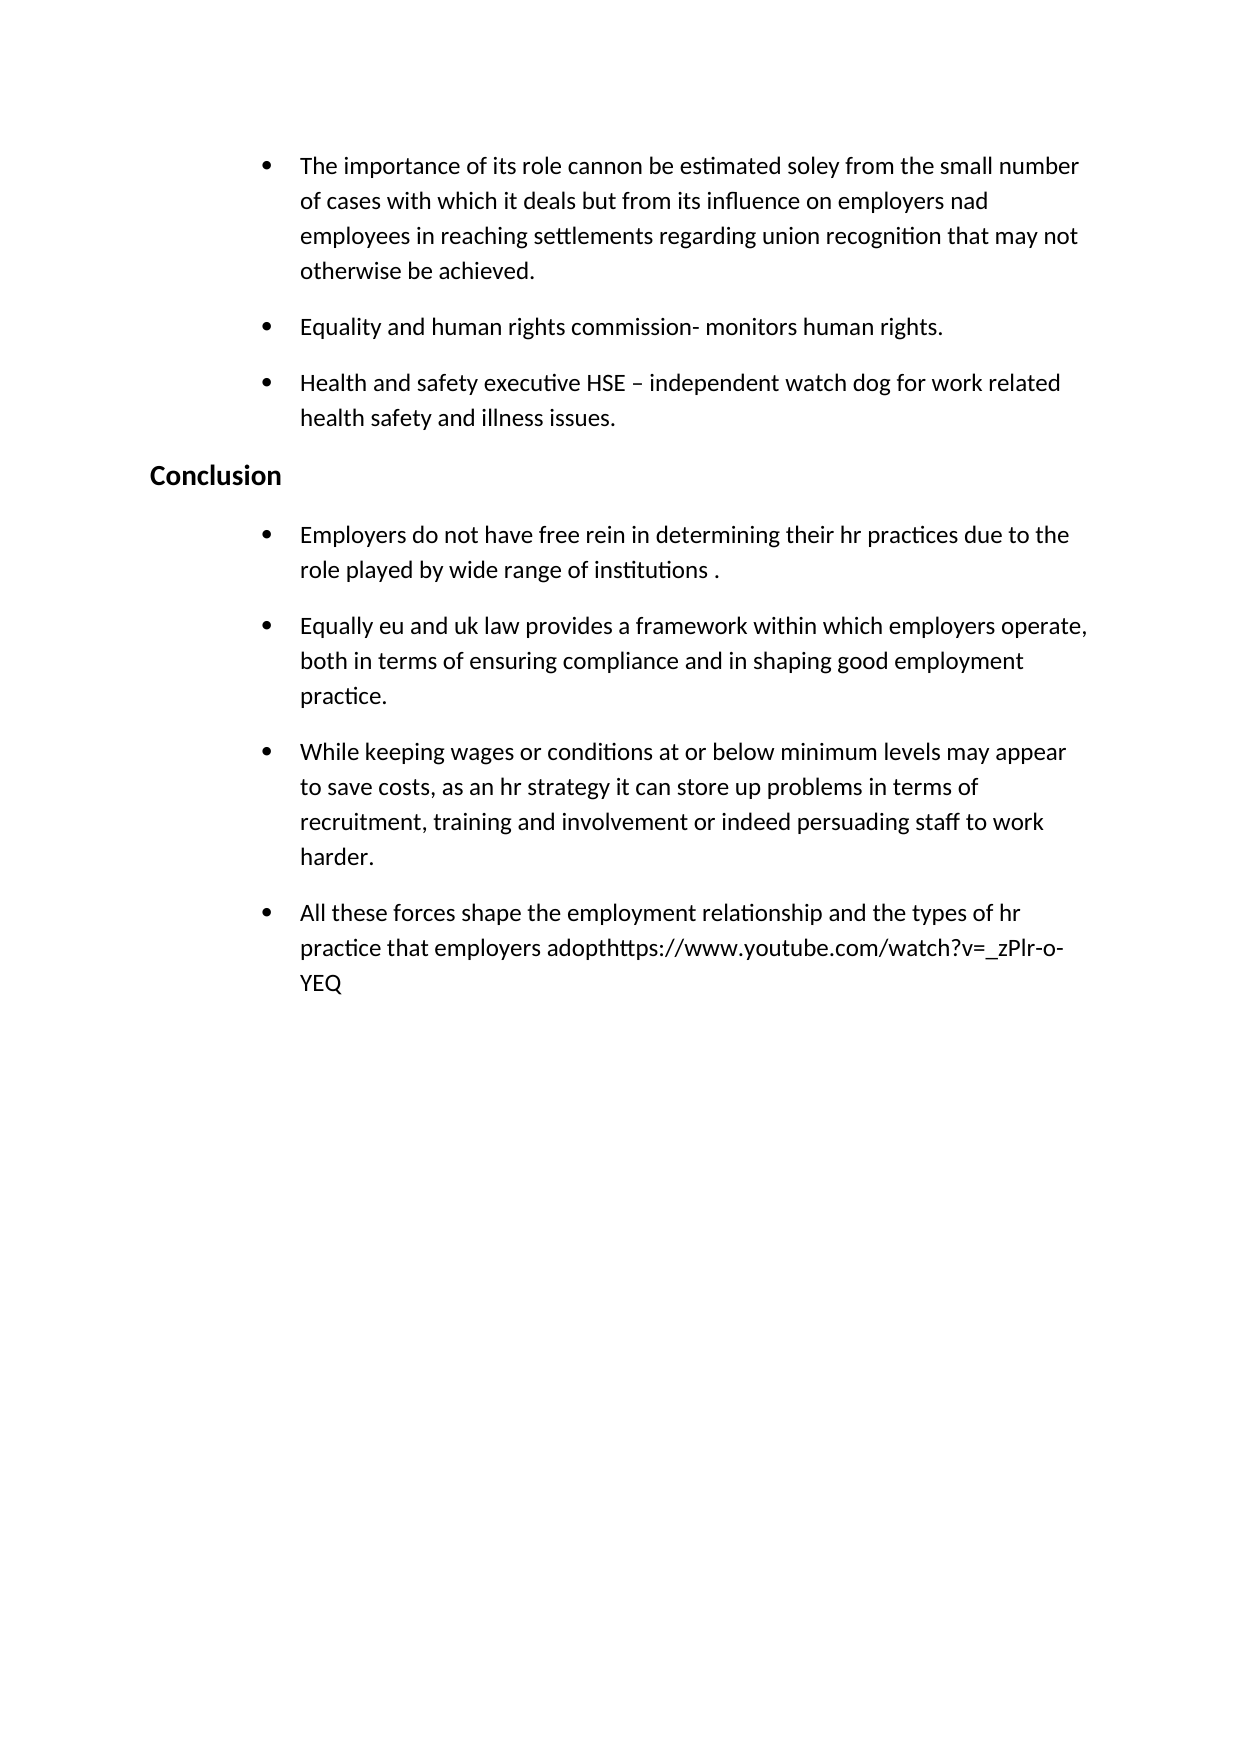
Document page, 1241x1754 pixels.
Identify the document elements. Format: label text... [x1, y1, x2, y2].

list Health and safety executive HSE – independent watch dog for work related health safety and illness issues. [262, 367, 1090, 432]
list Equality and human rights commission- monitors human rights. [262, 311, 1090, 341]
list While keeping wages or conditions at or below minimum levels may appear to save costs, as an hr strategy it can store up problems in terms of recruitment, training and involvement or indeed persuading staff to work harder. [262, 736, 1090, 871]
list All these forces shape the employment relationship and the types of hr practice that employers adopthttps://www.youtube.com/watch?v=_zPlr-o-YEQ [262, 897, 1090, 997]
list Employers do not have free rein in determining their hr practices due to the role played by wide range of institutions . [262, 519, 1090, 585]
list Equally eu and uk law provides a framework within which employers operate, both in terms of ensuring compliance and in shaping good employment practice. [262, 610, 1090, 711]
text Conclusion [150, 457, 1090, 493]
list The importance of its role cannon be estimated soley from the small number of cases with which it deals but from its influence on employers nad employees in reaching settlements regarding union recognition that may not otherwise be achieved. [262, 150, 1090, 286]
